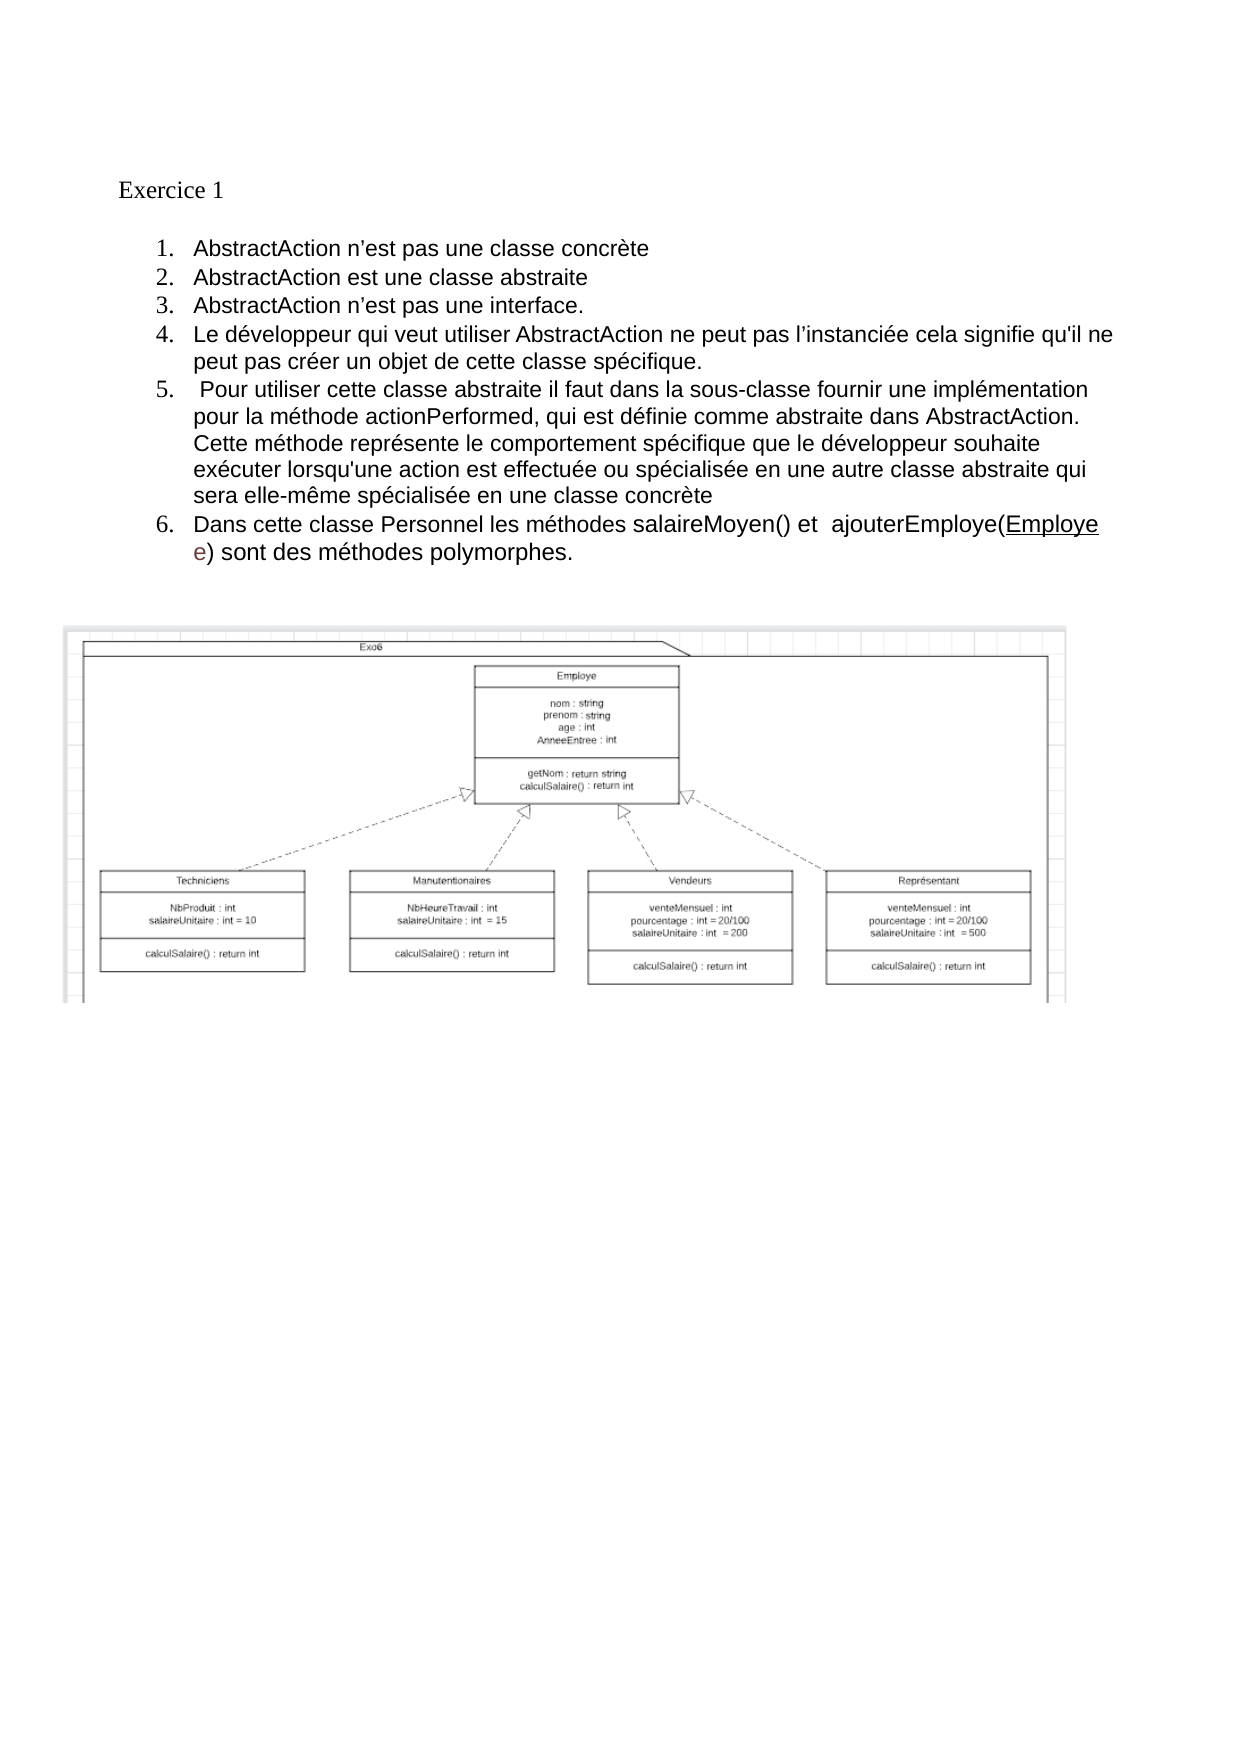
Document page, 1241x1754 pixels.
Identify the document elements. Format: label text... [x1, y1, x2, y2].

list Dans cette classe Personnel les méthodes salaireMoyen() et ajouterEmploye(Employe e) sont des méthodes polymorphes. [156, 509, 1122, 565]
list Le développeur qui veut utiliser AbstractAction ne peut pas l’instanciée cela signifie qu'il ne peut pas créer un objet de cette classe spécifique. [156, 319, 1122, 374]
list Pour utiliser cette classe abstraite il faut dans la sous-classe fournir une implémentation pour la méthode actionPerformed, qui est définie comme abstraite dans AbstractAction. Cette méthode représente le comportement spécifique que le développeur souhaite exécuter lorsqu'une action est effectuée ou spécialisée en une autre classe abstraite qui sera elle-même spécialisée en une classe concrète [156, 374, 1122, 509]
list AbstractAction est une classe abstraite [156, 262, 1122, 291]
list AbstractAction n’est pas une classe concrète [156, 233, 1122, 262]
text Exercice 1 [118, 176, 1122, 204]
list AbstractAction n’est pas une interface. [156, 291, 1122, 319]
